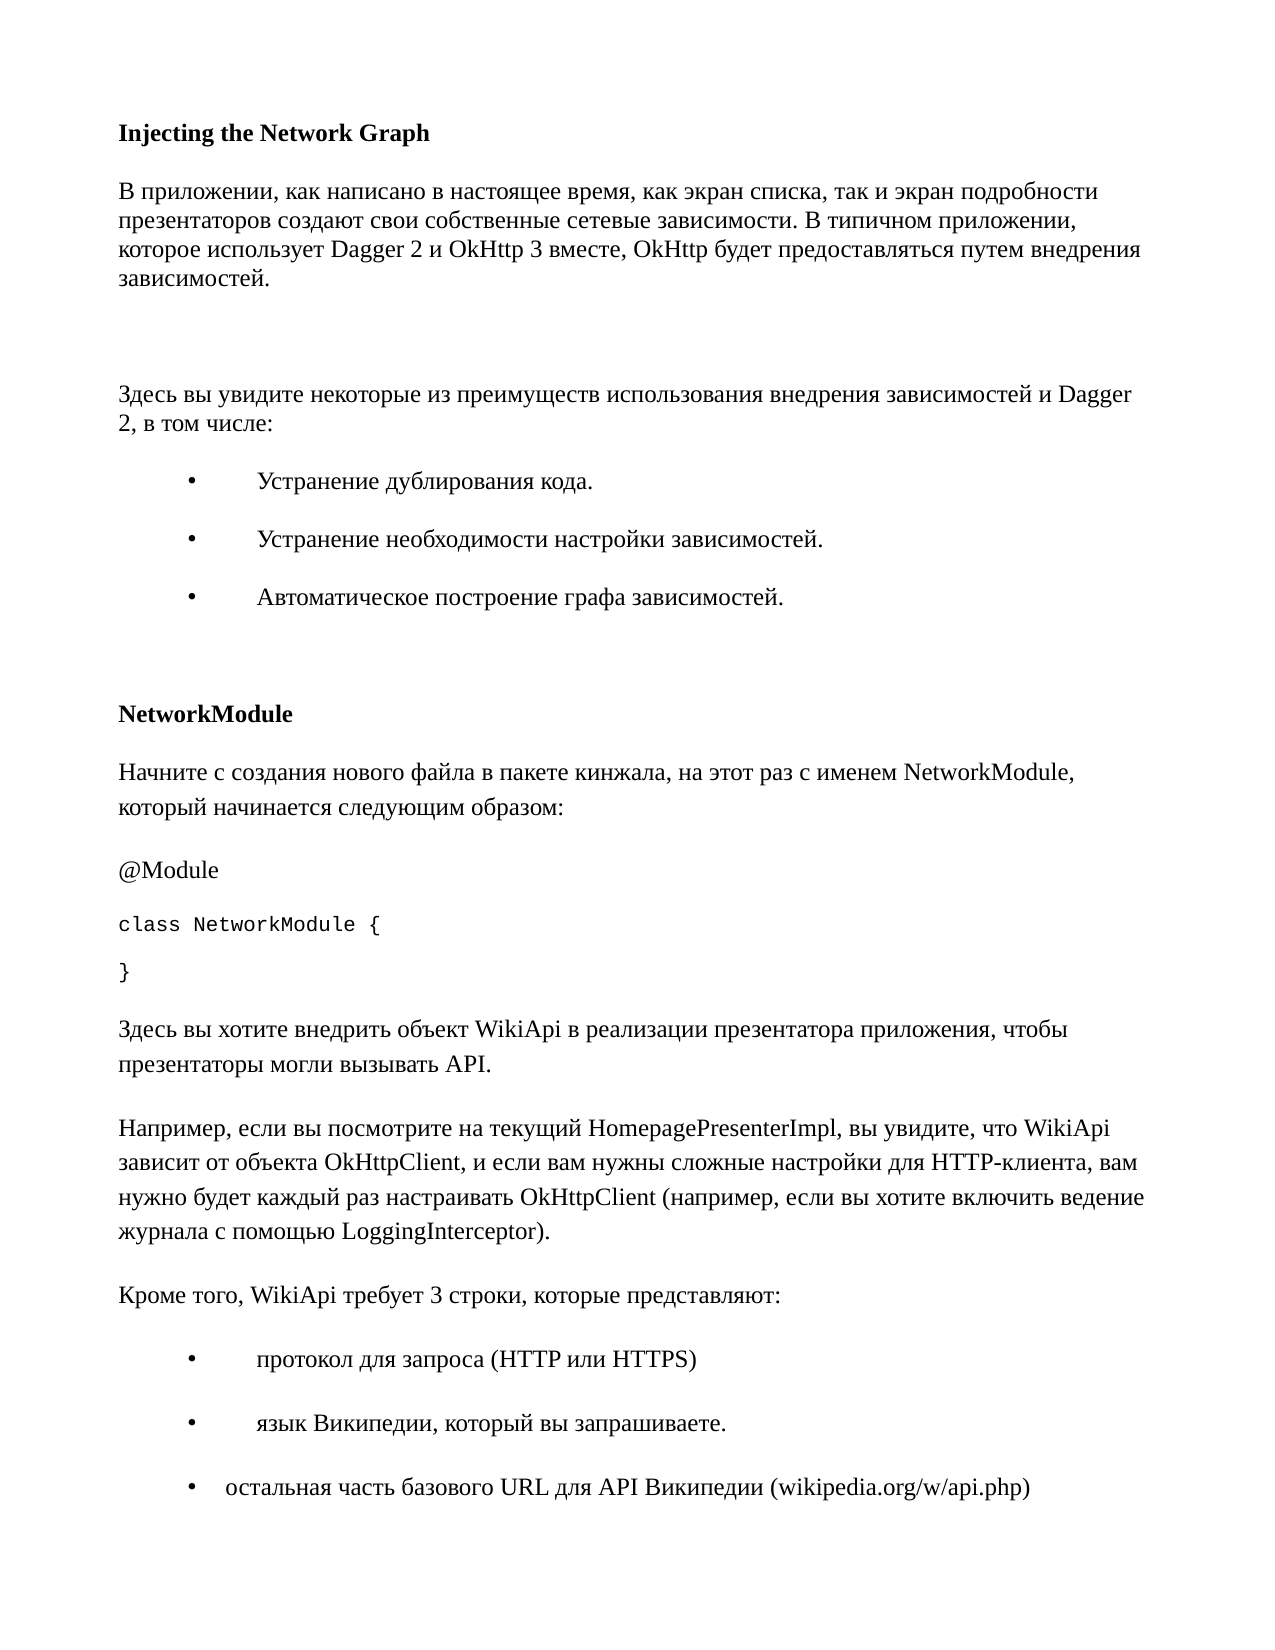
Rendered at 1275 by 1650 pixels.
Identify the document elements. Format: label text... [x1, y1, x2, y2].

text Здесь вы увидите некоторые из преимуществ использования внедрения зависимостей и Dagger 2, в том числе: [118, 379, 1157, 437]
text Кроме того, WikiApi требует 3 строки, которые представляют: [118, 1280, 1157, 1309]
text Например, если вы посмотрите на текущий HomepagePresenterImpl, вы увидите, что WikiApi зависит от объекта OkHttpClient, и если вам нужны сложные настройки для HTTP-клиента, вам нужно будет каждый раз настраивать OkHttpClient (например, если вы хотите включить ведение журнала с помощью LoggingInterceptor). [118, 1113, 1157, 1245]
list Устранение необходимости настройки зависимостей. [188, 524, 1157, 553]
list протокол для запроса (HTTP или HTTPS) [188, 1344, 1157, 1373]
subtitle Injecting the Network Graph [118, 118, 1157, 147]
list язык Википедии, который вы запрашиваете. [188, 1408, 1157, 1437]
text Начните с создания нового файла в пакете кинжала, на этот раз с именем NetworkModule, который начинается следующим образом: [118, 757, 1157, 820]
text Здесь вы хотите внедрить объект WikiApi в реализации презентатора приложения, чтобы презентаторы могли вызывать API. [118, 1014, 1157, 1077]
text } [118, 961, 1157, 985]
text class NetworkModule { [118, 914, 1157, 937]
list Устранение дублирования кода. [188, 466, 1157, 495]
text @Module [118, 856, 1157, 884]
subtitle NetworkModule [118, 699, 1157, 728]
list остальная часть базового URL для API Википедии (wikipedia.org/w/api.php) [188, 1472, 1157, 1501]
text В приложении, как написано в настоящее время, как экран списка, так и экран подробности презентаторов создают свои собственные сетевые зависимости. В типичном приложении, которое использует Dagger 2 и OkHttp 3 вместе, OkHttp будет предоставляться путем внедрения зависимостей. [118, 176, 1157, 291]
list Автоматическое построение графа зависимостей. [188, 582, 1157, 611]
